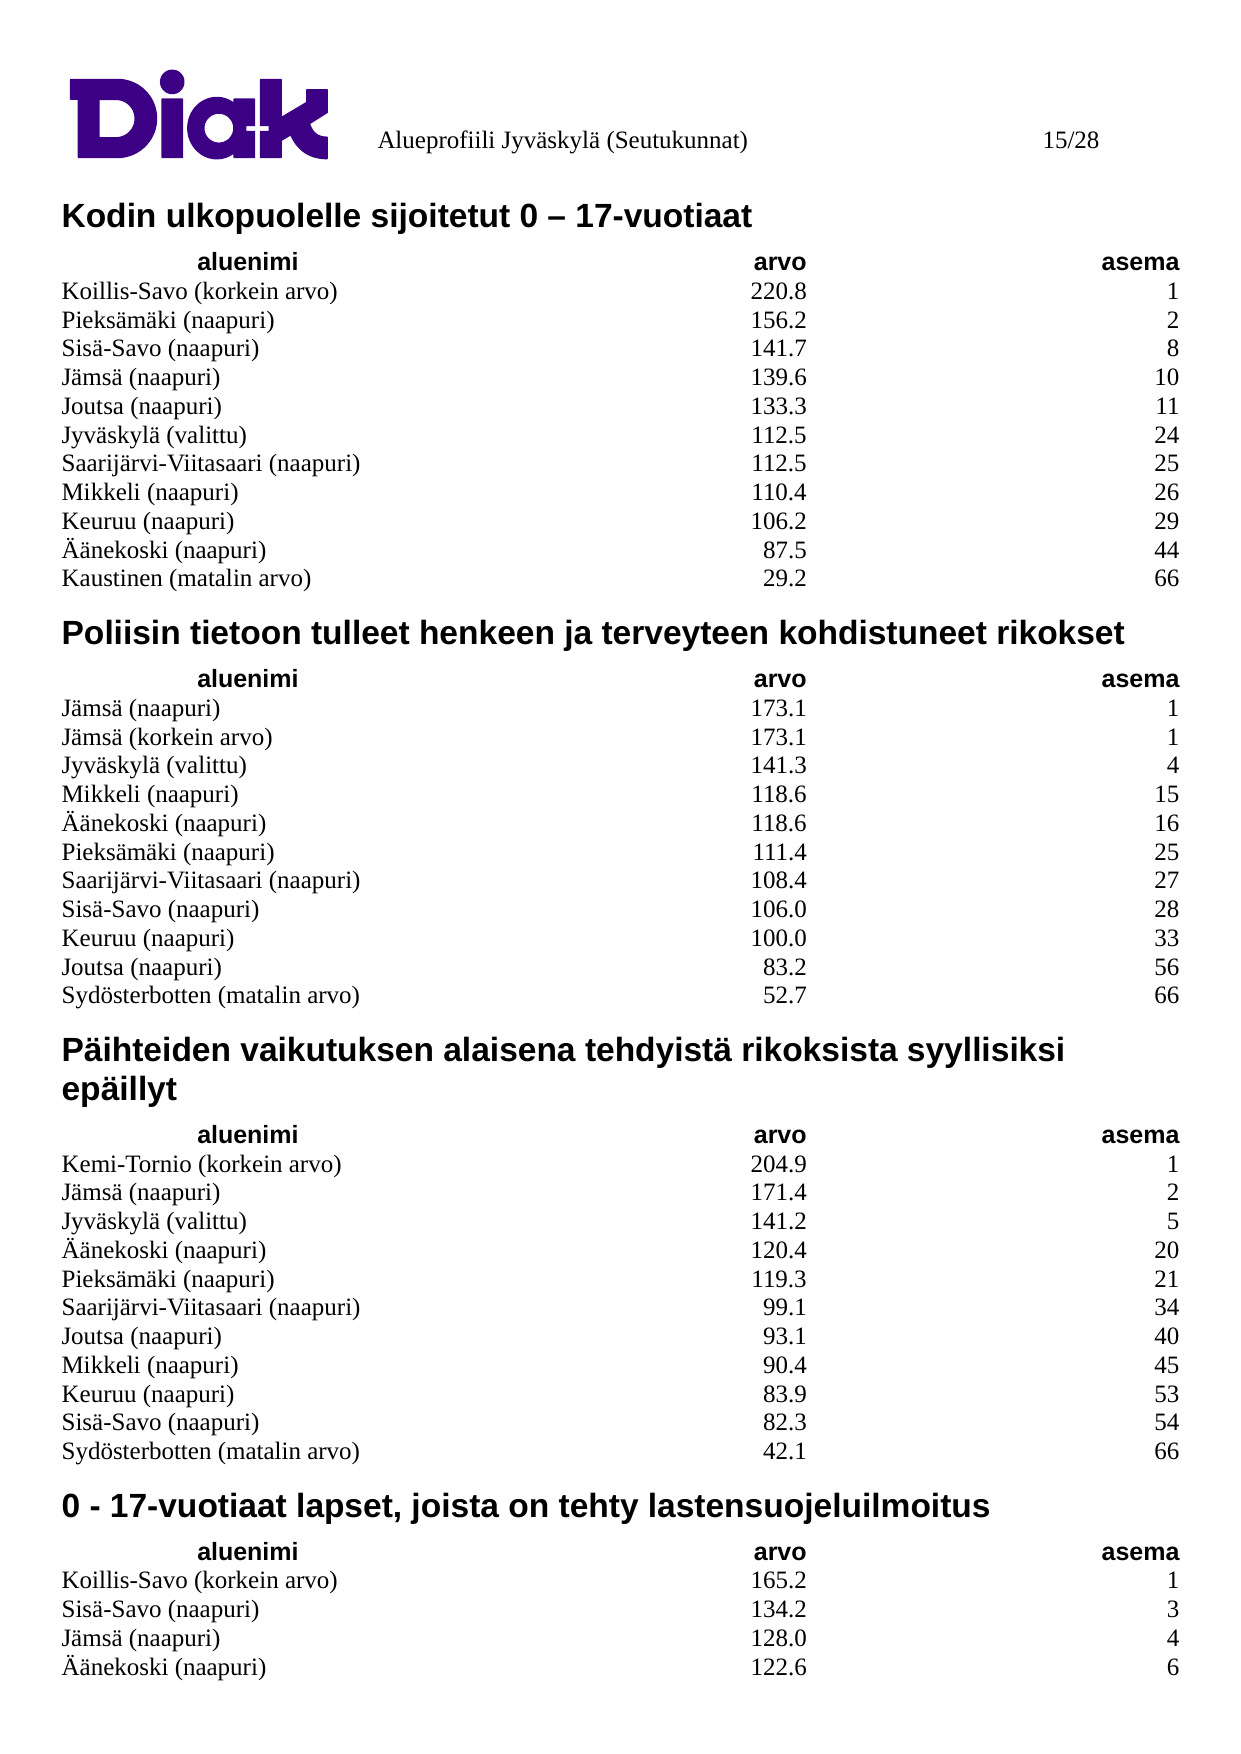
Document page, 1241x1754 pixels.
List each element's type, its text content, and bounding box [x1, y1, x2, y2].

table_cell 10 [806, 362, 1179, 391]
table_cell Keuruu (naapuri) [61, 923, 434, 952]
table_cell 27 [806, 866, 1179, 894]
table_cell Pieksämäki (naapuri) [61, 305, 434, 333]
table_cell Äänekoski (naapuri) [61, 1652, 434, 1681]
table_cell 83.9 [434, 1379, 806, 1407]
table_cell 90.4 [434, 1350, 806, 1379]
table_header aluenimi [61, 1537, 434, 1566]
table_cell 25 [806, 449, 1179, 477]
table_cell 110.4 [434, 477, 806, 506]
table_cell 20 [806, 1235, 1179, 1264]
table_cell Saarijärvi-Viitasaari (naapuri) [61, 449, 434, 477]
table_header asema [806, 1537, 1179, 1566]
table_cell Sydösterbotten (matalin arvo) [61, 981, 434, 1009]
table_cell 66 [806, 1436, 1179, 1465]
table_cell 28 [806, 894, 1179, 923]
table_cell Koillis-Savo (korkein arvo) [61, 276, 434, 305]
table_cell 29.2 [434, 564, 806, 592]
table_cell 82.3 [434, 1408, 806, 1436]
table_cell Koillis-Savo (korkein arvo) [61, 1566, 434, 1594]
table_cell 52.7 [434, 981, 806, 1009]
table_cell 106.0 [434, 894, 806, 923]
table_cell 44 [806, 535, 1179, 563]
table_cell 1 [806, 1149, 1179, 1177]
table_cell 1 [806, 722, 1179, 751]
table_cell 93.1 [434, 1321, 806, 1350]
table_cell 133.3 [434, 391, 806, 420]
table_cell 141.3 [434, 751, 806, 779]
table_cell 25 [806, 837, 1179, 866]
table_cell 139.6 [434, 362, 806, 391]
table_cell Joutsa (naapuri) [61, 952, 434, 981]
table_cell 220.8 [434, 276, 806, 305]
table_cell 122.6 [434, 1652, 806, 1681]
table_cell Äänekoski (naapuri) [61, 1235, 434, 1264]
table_cell 134.2 [434, 1594, 806, 1623]
table_cell Äänekoski (naapuri) [61, 535, 434, 563]
table_cell Sisä-Savo (naapuri) [61, 1594, 434, 1623]
table_cell Kemi-Tornio (korkein arvo) [61, 1149, 434, 1177]
table_cell 120.4 [434, 1235, 806, 1264]
table_cell 21 [806, 1264, 1179, 1292]
table_cell Kaustinen (matalin arvo) [61, 564, 434, 592]
table_cell 66 [806, 564, 1179, 592]
table_cell 1 [806, 276, 1179, 305]
table_cell 108.4 [434, 866, 806, 894]
table_header aluenimi [61, 664, 434, 693]
table_cell Jämsä (naapuri) [61, 693, 434, 722]
table_header asema [806, 664, 1179, 693]
table_cell Mikkeli (naapuri) [61, 779, 434, 808]
table_cell Jämsä (naapuri) [61, 1178, 434, 1206]
table_header arvo [434, 1120, 806, 1149]
table_cell 11 [806, 391, 1179, 420]
table_cell 8 [806, 334, 1179, 362]
table_cell Mikkeli (naapuri) [61, 477, 434, 506]
table_cell 26 [806, 477, 1179, 506]
table_cell 83.2 [434, 952, 806, 981]
table_cell 173.1 [434, 693, 806, 722]
table_cell 15 [806, 779, 1179, 808]
table_cell 119.3 [434, 1264, 806, 1292]
table_cell 99.1 [434, 1293, 806, 1321]
table_cell Jyväskylä (valittu) [61, 1206, 434, 1235]
table_cell Sisä-Savo (naapuri) [61, 894, 434, 923]
table_cell 1 [806, 1566, 1179, 1594]
table_cell 2 [806, 305, 1179, 333]
table_cell 106.2 [434, 506, 806, 535]
table_cell 141.7 [434, 334, 806, 362]
table_cell 165.2 [434, 1566, 806, 1594]
subtitle Kodin ulkopuolelle sijoitetut 0 – 17-vuotiaat [61, 196, 1179, 235]
table_cell 5 [806, 1206, 1179, 1235]
table_cell 156.2 [434, 305, 806, 333]
subtitle Poliisin tietoon tulleet henkeen ja terveyteen kohdistuneet rikokset [61, 613, 1179, 652]
table_cell Keuruu (naapuri) [61, 1379, 434, 1407]
table_cell Jämsä (naapuri) [61, 1623, 434, 1652]
table_cell 141.2 [434, 1206, 806, 1235]
table_cell 34 [806, 1293, 1179, 1321]
table_cell Äänekoski (naapuri) [61, 808, 434, 837]
table_cell 173.1 [434, 722, 806, 751]
table_cell 66 [806, 981, 1179, 1009]
table_header aluenimi [61, 1120, 434, 1149]
table_header asema [806, 1120, 1179, 1149]
table_cell 24 [806, 420, 1179, 448]
subtitle Päihteiden vaikutuksen alaisena tehdyistä rikoksista syyllisiksi epäillyt [61, 1030, 1179, 1107]
table_cell 118.6 [434, 808, 806, 837]
table_cell Saarijärvi-Viitasaari (naapuri) [61, 1293, 434, 1321]
table_cell 204.9 [434, 1149, 806, 1177]
table_header arvo [434, 247, 806, 276]
table_header asema [806, 247, 1179, 276]
table_cell 53 [806, 1379, 1179, 1407]
table_cell Keuruu (naapuri) [61, 506, 434, 535]
table_cell 16 [806, 808, 1179, 837]
table_cell Pieksämäki (naapuri) [61, 1264, 434, 1292]
table_header arvo [434, 664, 806, 693]
table_cell 6 [806, 1652, 1179, 1681]
subtitle 0 - 17-vuotiaat lapset, joista on tehty lastensuojeluilmoitus [61, 1486, 1179, 1524]
table_header aluenimi [61, 247, 434, 276]
table_cell 3 [806, 1594, 1179, 1623]
table_cell 33 [806, 923, 1179, 952]
table_cell Jyväskylä (valittu) [61, 751, 434, 779]
table_cell 45 [806, 1350, 1179, 1379]
table_cell Mikkeli (naapuri) [61, 1350, 434, 1379]
table_cell 4 [806, 1623, 1179, 1652]
table_cell Saarijärvi-Viitasaari (naapuri) [61, 866, 434, 894]
table_cell 4 [806, 751, 1179, 779]
table_cell 100.0 [434, 923, 806, 952]
table_cell 118.6 [434, 779, 806, 808]
table_cell 171.4 [434, 1178, 806, 1206]
table_cell 2 [806, 1178, 1179, 1206]
table_cell Sisä-Savo (naapuri) [61, 334, 434, 362]
table_cell 56 [806, 952, 1179, 981]
table_cell Pieksämäki (naapuri) [61, 837, 434, 866]
table_cell 87.5 [434, 535, 806, 563]
table_cell 54 [806, 1408, 1179, 1436]
table_cell 112.5 [434, 420, 806, 448]
table_cell Jyväskylä (valittu) [61, 420, 434, 448]
table_cell Joutsa (naapuri) [61, 391, 434, 420]
table_cell 42.1 [434, 1436, 806, 1465]
table_cell 112.5 [434, 449, 806, 477]
table_cell 1 [806, 693, 1179, 722]
table_cell Joutsa (naapuri) [61, 1321, 434, 1350]
table_cell 40 [806, 1321, 1179, 1350]
table_cell Jämsä (naapuri) [61, 362, 434, 391]
table_cell 128.0 [434, 1623, 806, 1652]
table_cell 29 [806, 506, 1179, 535]
table_cell 111.4 [434, 837, 806, 866]
table_header arvo [434, 1537, 806, 1566]
table_cell Sydösterbotten (matalin arvo) [61, 1436, 434, 1465]
table_cell Jämsä (korkein arvo) [61, 722, 434, 751]
table_cell Sisä-Savo (naapuri) [61, 1408, 434, 1436]
